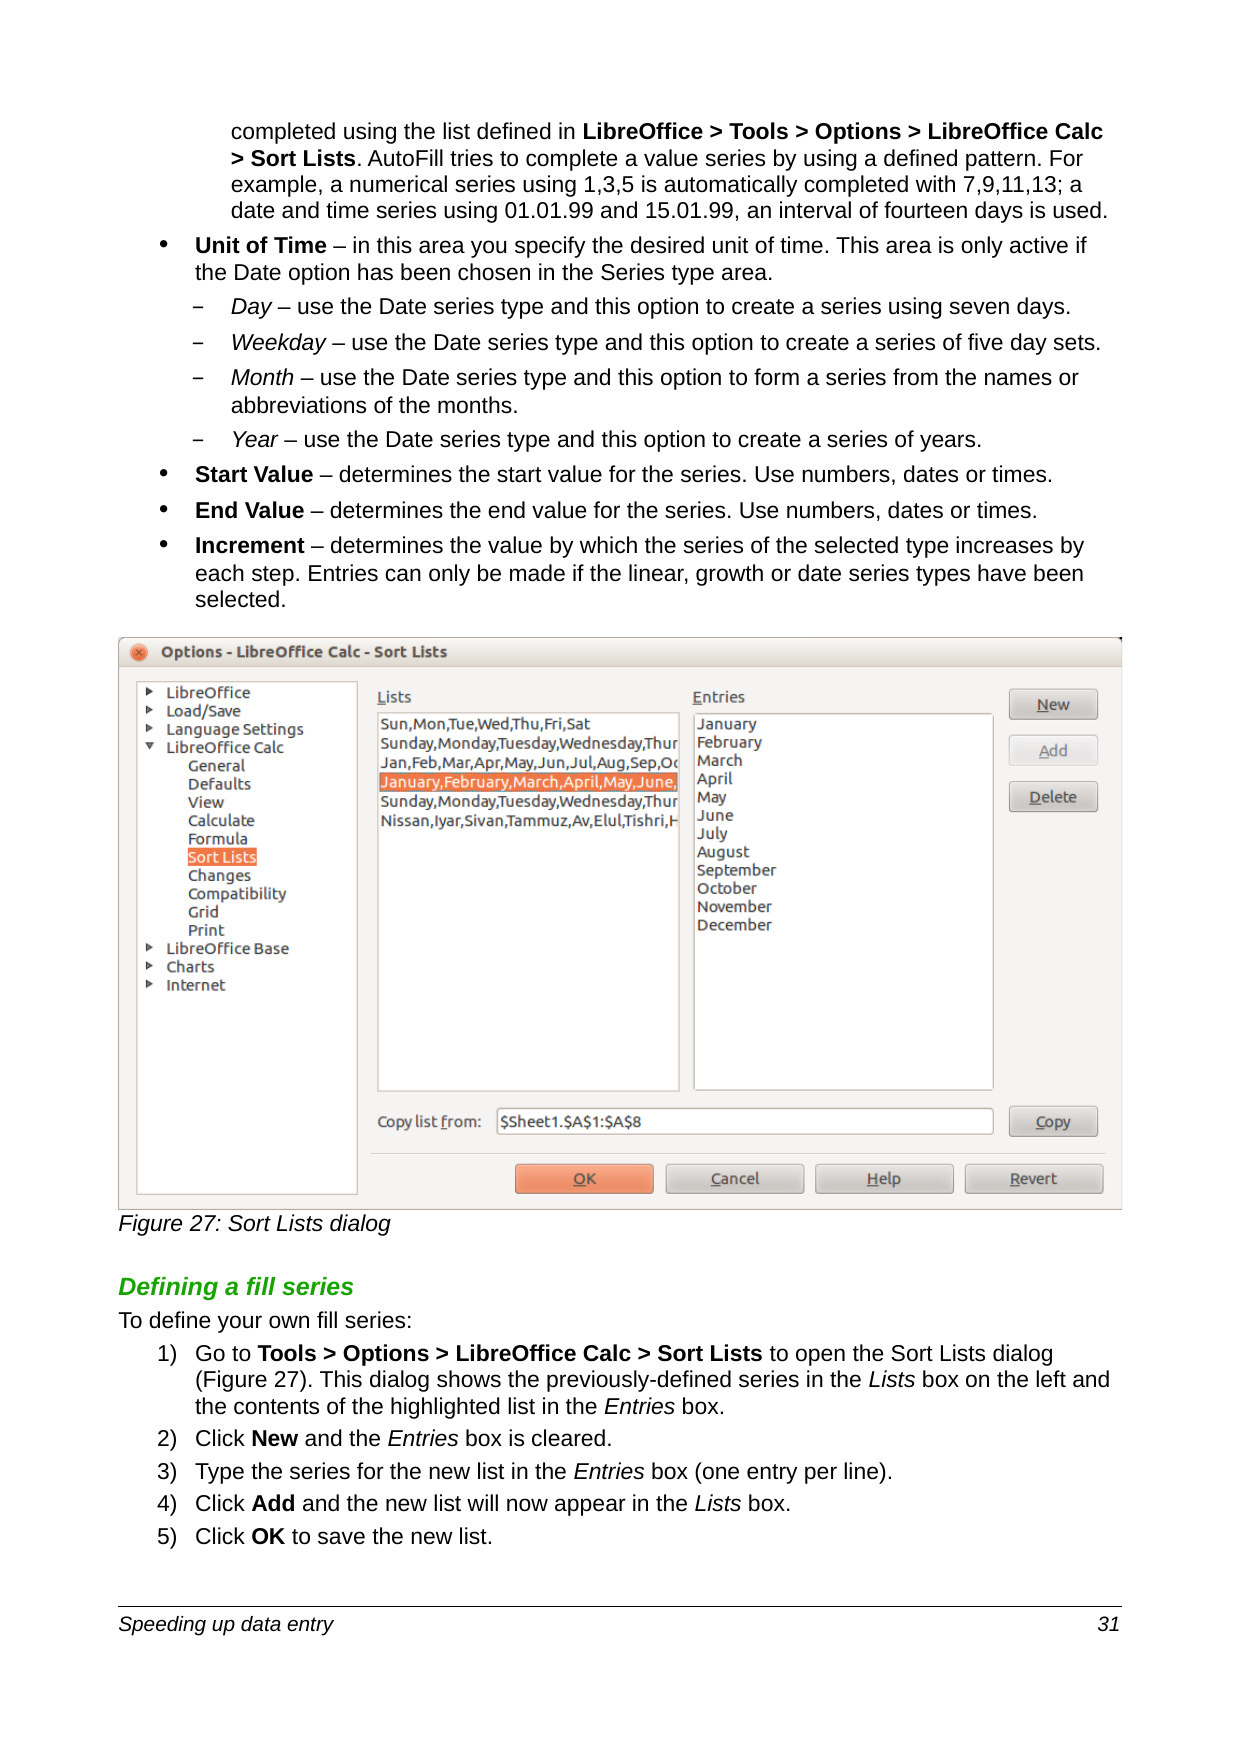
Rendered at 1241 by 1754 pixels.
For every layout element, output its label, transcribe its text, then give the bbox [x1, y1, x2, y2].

list Day – use the Date series type and this option to create a series using seven days. [192, 292, 1122, 321]
list Type the series for the new list in the Entries box (one entry per line). [177, 1458, 1122, 1484]
list Month – use the Date series type and this option to form a series from the names or abbreviations of the months. [192, 362, 1122, 418]
list Click OK to save the new list. [177, 1523, 1122, 1549]
list completed using the list defined in LibreOffice > Tools > Options > LibreOffice Calc > Sort Lists. AutoFill tries to complete a value series by using a defined pattern. For example, a numerical series using 1,3,5 is automatically completed with 7,9,11,13; a date and time series using 01.01.99 and 15.01.99, an interval of fourteen days is used. [192, 118, 1122, 223]
list Start Value – determines the start value for the series. Use numbers, dates or times. [156, 459, 1122, 489]
list Click Add and the new list will now appear in the Lists box. [177, 1490, 1122, 1517]
picture [118, 637, 1123, 1210]
list End Value – determines the end value for the series. Use numbers, dates or times. [156, 495, 1122, 524]
list Unit of Time – in this area you specify the desired unit of time. This area is only active if the Date option has been chosen in the Series type area. [156, 230, 1122, 285]
list Go to Tools > Options > LibreOffice Calc > Sort Lists to open the Sort Lists dialog (Figure 27). This dialog shows the previously-defined series in the Lists box on the left and the contents of the highlighted list in the Entries box. [177, 1340, 1122, 1419]
subtitle Defining a fill series [118, 1272, 1122, 1301]
list Weekday – use the Date series type and this option to create a series of five day sets. [192, 327, 1122, 356]
list Click New and the Entries box is cleared. [177, 1425, 1122, 1452]
list To define your own fill series: [118, 1307, 1122, 1333]
text Figure 27: Sort Lists dialog [118, 1210, 1122, 1236]
list Year – use the Date series type and this option to create a series of years. [192, 424, 1122, 453]
list Increment – determines the value by which the series of the selected type increases by each step. Entries can only be made if the linear, growth or date series types have been selected. [156, 530, 1122, 612]
